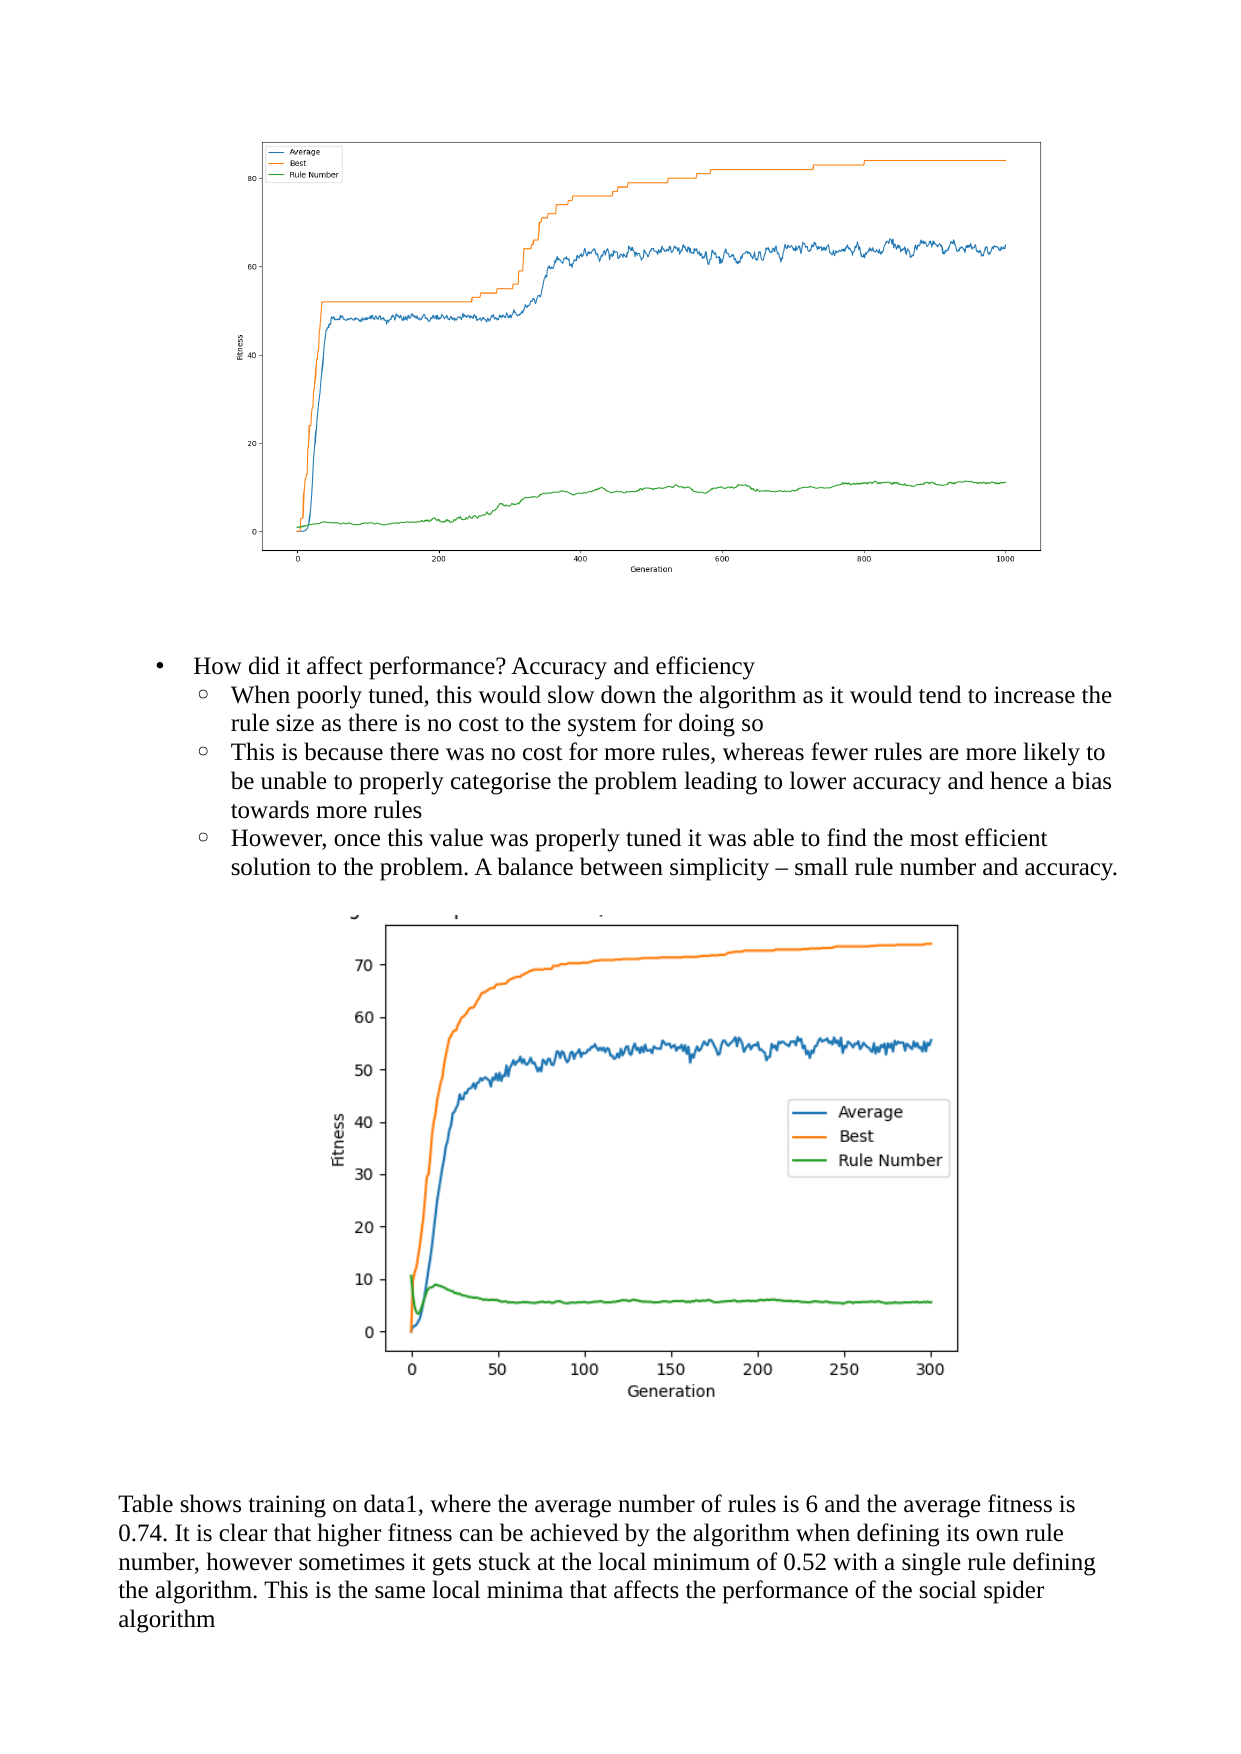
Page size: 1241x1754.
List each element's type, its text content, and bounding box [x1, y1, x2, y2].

list This is because there was no cost for more rules, whereas fewer rules are more likely to be unable to properly categorise the problem leading to lower accuracy and hence a bias towards more rules [193, 737, 1122, 823]
list How did it affect performance? Accuracy and efficiency [156, 651, 1122, 680]
list When poorly tuned, this would slow down the algorithm as it would tend to increase the rule size as there is no cost to the system for doing so [193, 680, 1122, 737]
picture [323, 915, 1007, 1403]
list However, once this value was properly tuned it was able to find the most efficient solution to the problem. A balance between simplicity – small rule number and accuracy. [193, 823, 1122, 881]
picture [231, 140, 1088, 594]
text Table shows training on data1, where the average number of rules is 6 and the average fitness is 0.74. It is clear that higher fitness can be achieved by the algorithm when defining its own rule number, however sometimes it gets stuck at the local minimum of 0.52 with a single rule defining the algorithm. This is the same local minima that affects the performance of the social spider algorithm [118, 1489, 1122, 1633]
